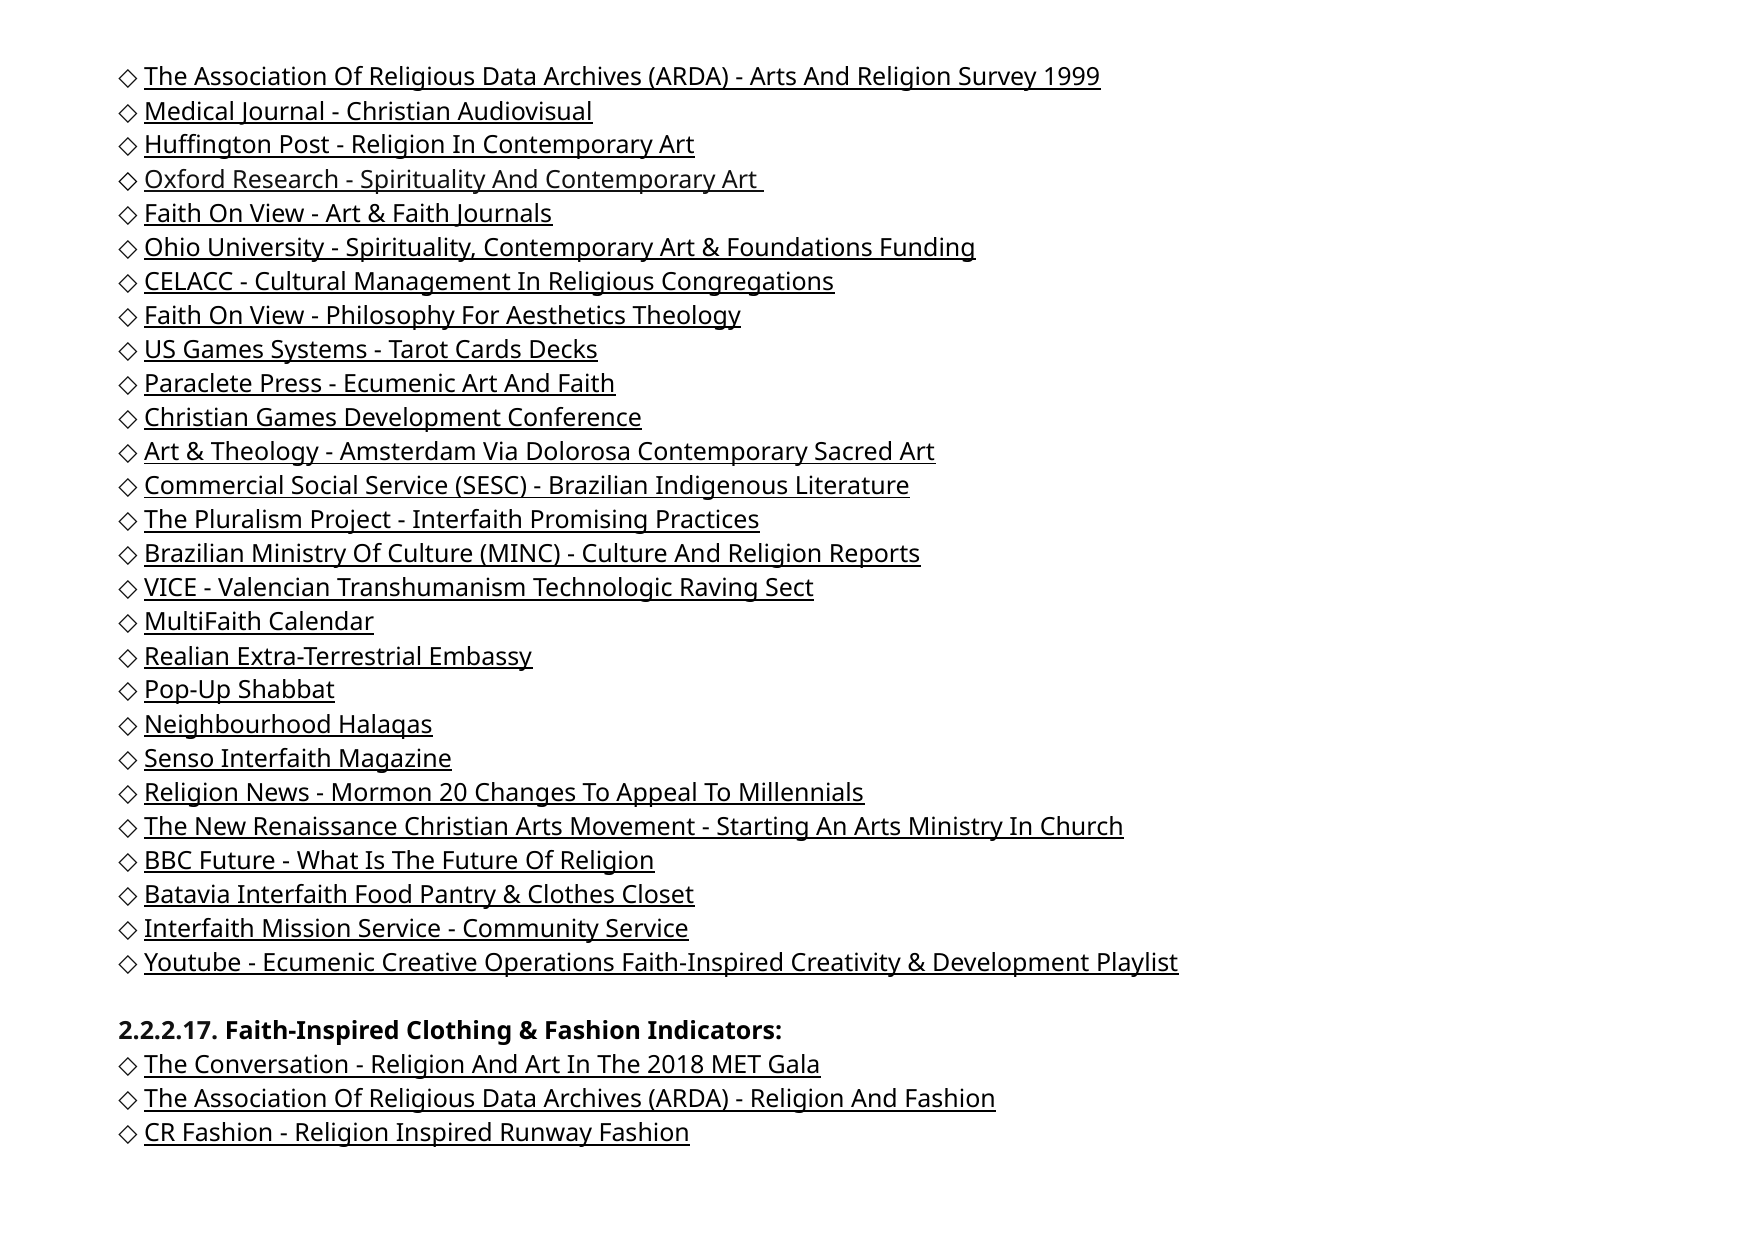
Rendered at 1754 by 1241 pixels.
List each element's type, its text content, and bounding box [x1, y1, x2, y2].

text ◇ Youtube - Ecumenic Creative Operations Faith-Inspired Creativity & Development Playlist [118, 945, 1695, 979]
text 2.2.2.17. Faith-Inspired Clothing & Fashion Indicators: [118, 1013, 1695, 1047]
text ◇ BBC Future - What Is The Future Of Religion [118, 842, 1695, 877]
text ◇ Brazilian Ministry Of Culture (MINC) - Culture And Religion Reports [118, 536, 1695, 570]
text ◇ CELACC - Cultural Management In Religious Congregations [118, 263, 1695, 297]
text ◇ Faith On View - Art & Faith Journals [118, 195, 1695, 229]
text ◇ The New Renaissance Christian Arts Movement - Starting An Arts Ministry In Church [118, 808, 1695, 842]
text ◇ US Games Systems - Tarot Cards Decks [118, 332, 1695, 366]
text ◇ Paraclete Press - Ecumenic Art And Faith [118, 366, 1695, 400]
text ◇ Huffington Post - Religion In Contemporary Art [118, 127, 1695, 161]
text ◇ The Pluralism Project - Interfaith Promising Practices [118, 502, 1695, 536]
text ◇ Ohio University - Spirituality, Contemporary Art & Foundations Funding [118, 229, 1695, 263]
text ◇ Medical Journal - Christian Audiovisual [118, 93, 1695, 127]
text ◇ Oxford Research - Spirituality And Contemporary Art [118, 161, 1695, 195]
text ◇ CR Fashion - Religion Inspired Runway Fashion [118, 1115, 1695, 1149]
text ◇ Senso Interfaith Magazine [118, 740, 1695, 774]
text ◇ The Association Of Religious Data Archives (ARDA) - Religion And Fashion [118, 1081, 1695, 1115]
text ◇ Batavia Interfaith Food Pantry & Clothes Closet [118, 877, 1695, 911]
text ◇ The Association Of Religious Data Archives (ARDA) - Arts And Religion Survey 1999 [118, 59, 1695, 93]
text ◇ Faith On View - Philosophy For Aesthetics Theology [118, 297, 1695, 332]
text ◇ Commercial Social Service (SESC) - Brazilian Indigenous Literature [118, 468, 1695, 502]
text ◇ Interfaith Mission Service - Community Service [118, 911, 1695, 945]
text ◇ Pop-Up Shabbat [118, 672, 1695, 706]
text ◇ VICE - Valencian Transhumanism Technologic Raving Sect [118, 570, 1695, 604]
text ◇ MultiFaith Calendar [118, 604, 1695, 638]
text ◇ Religion News - Mormon 20 Changes To Appeal To Millennials [118, 774, 1695, 808]
text ◇ The Conversation - Religion And Art In The 2018 MET Gala [118, 1047, 1695, 1081]
text ◇ Art & Theology - Amsterdam Via Dolorosa Contemporary Sacred Art [118, 434, 1695, 468]
text ◇ Christian Games Development Conference [118, 400, 1695, 434]
text ◇ Realian Extra-Terrestrial Embassy [118, 638, 1695, 672]
text ◇ Neighbourhood Halaqas [118, 706, 1695, 740]
